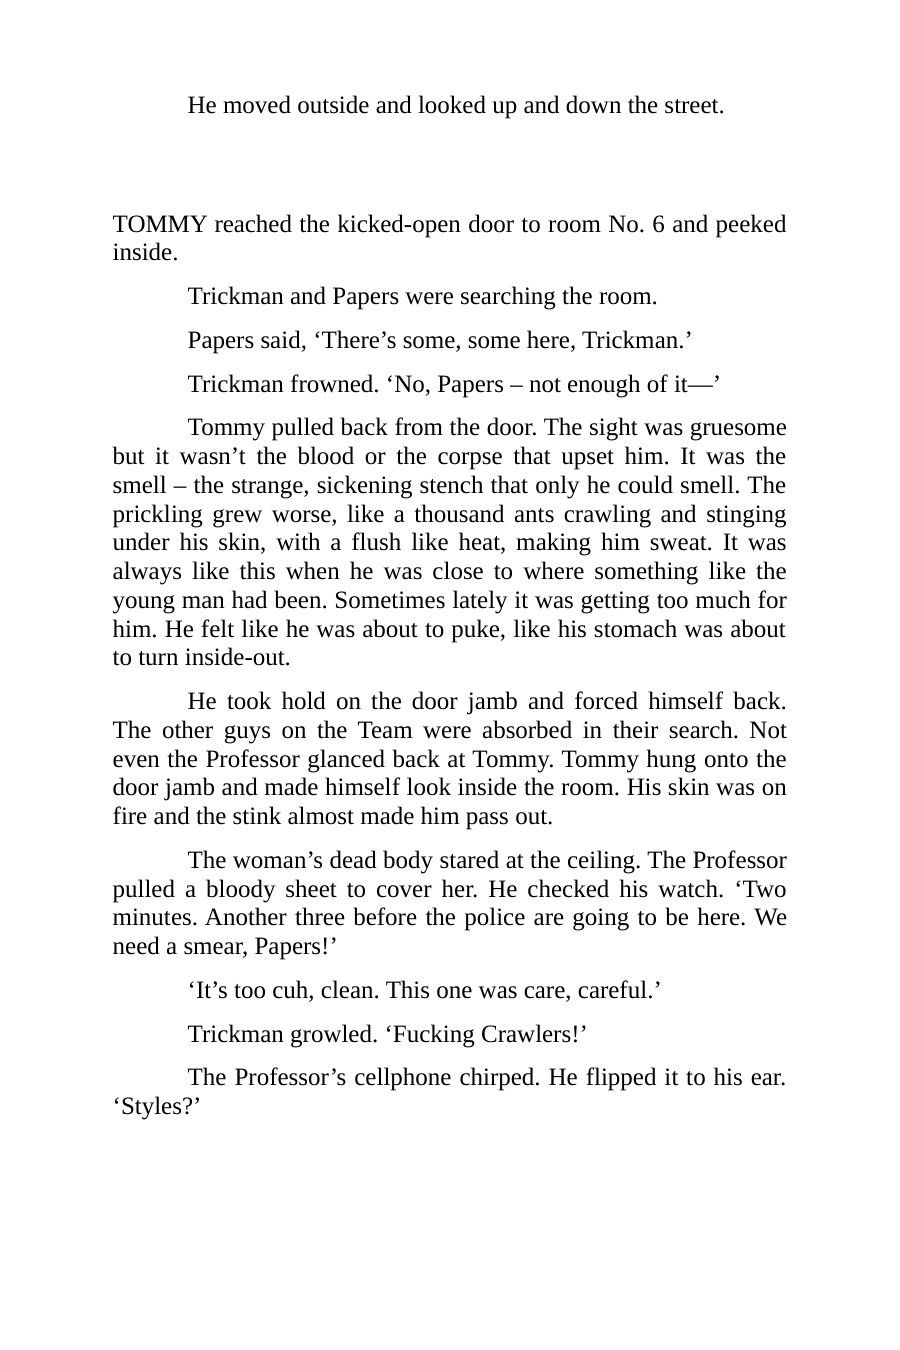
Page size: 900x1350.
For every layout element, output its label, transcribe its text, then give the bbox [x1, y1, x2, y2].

text ‘It’s too cuh, clean. This one was care, careful.’ [112, 975, 787, 1004]
text Tommy pulled back from the door. The sight was gruesome but it wasn’t the blood or the corpse that upset him. It was the smell – the strange, sickening stench that only he could smell. The prickling grew worse, like a thousand ants crawling and stinging under his skin, with a flush like heat, making him sweat. It was always like this when he was close to where something like the young man had been. Sometimes lately it was getting too much for him. He felt like he was about to puke, like his stomach was about to turn inside-out. [112, 412, 787, 671]
text He took hold on the door jamb and forced himself back. The other guys on the Team were absorbed in their search. Not even the Professor glanced back at Tommy. Tommy hung onto the door jamb and made himself look inside the room. His skin was on fire and the stink almost made him pass out. [112, 686, 787, 830]
text The woman’s dead body stared at the ceiling. The Professor pulled a bloody sheet to cover her. He checked his watch. ‘Two minutes. Another three before the police are going to be here. We need a smear, Papers!’ [112, 845, 787, 960]
text The Professor’s cellphone chirped. He flipped it to his ear. ‘Styles?’ [112, 1062, 787, 1120]
text TOMMY reached the kicked-open door to room No. 6 and peeked inside. [112, 209, 787, 266]
text He moved outside and looked up and down the street. [112, 90, 787, 119]
text Papers said, ‘There’s some, some here, Trickman.’ [112, 325, 787, 354]
text Trickman growled. ‘Fucking Crawlers!’ [112, 1019, 787, 1047]
text Trickman frowned. ‘No, Papers – not enough of it—’ [112, 369, 787, 397]
text Trickman and Papers were searching the room. [112, 281, 787, 310]
